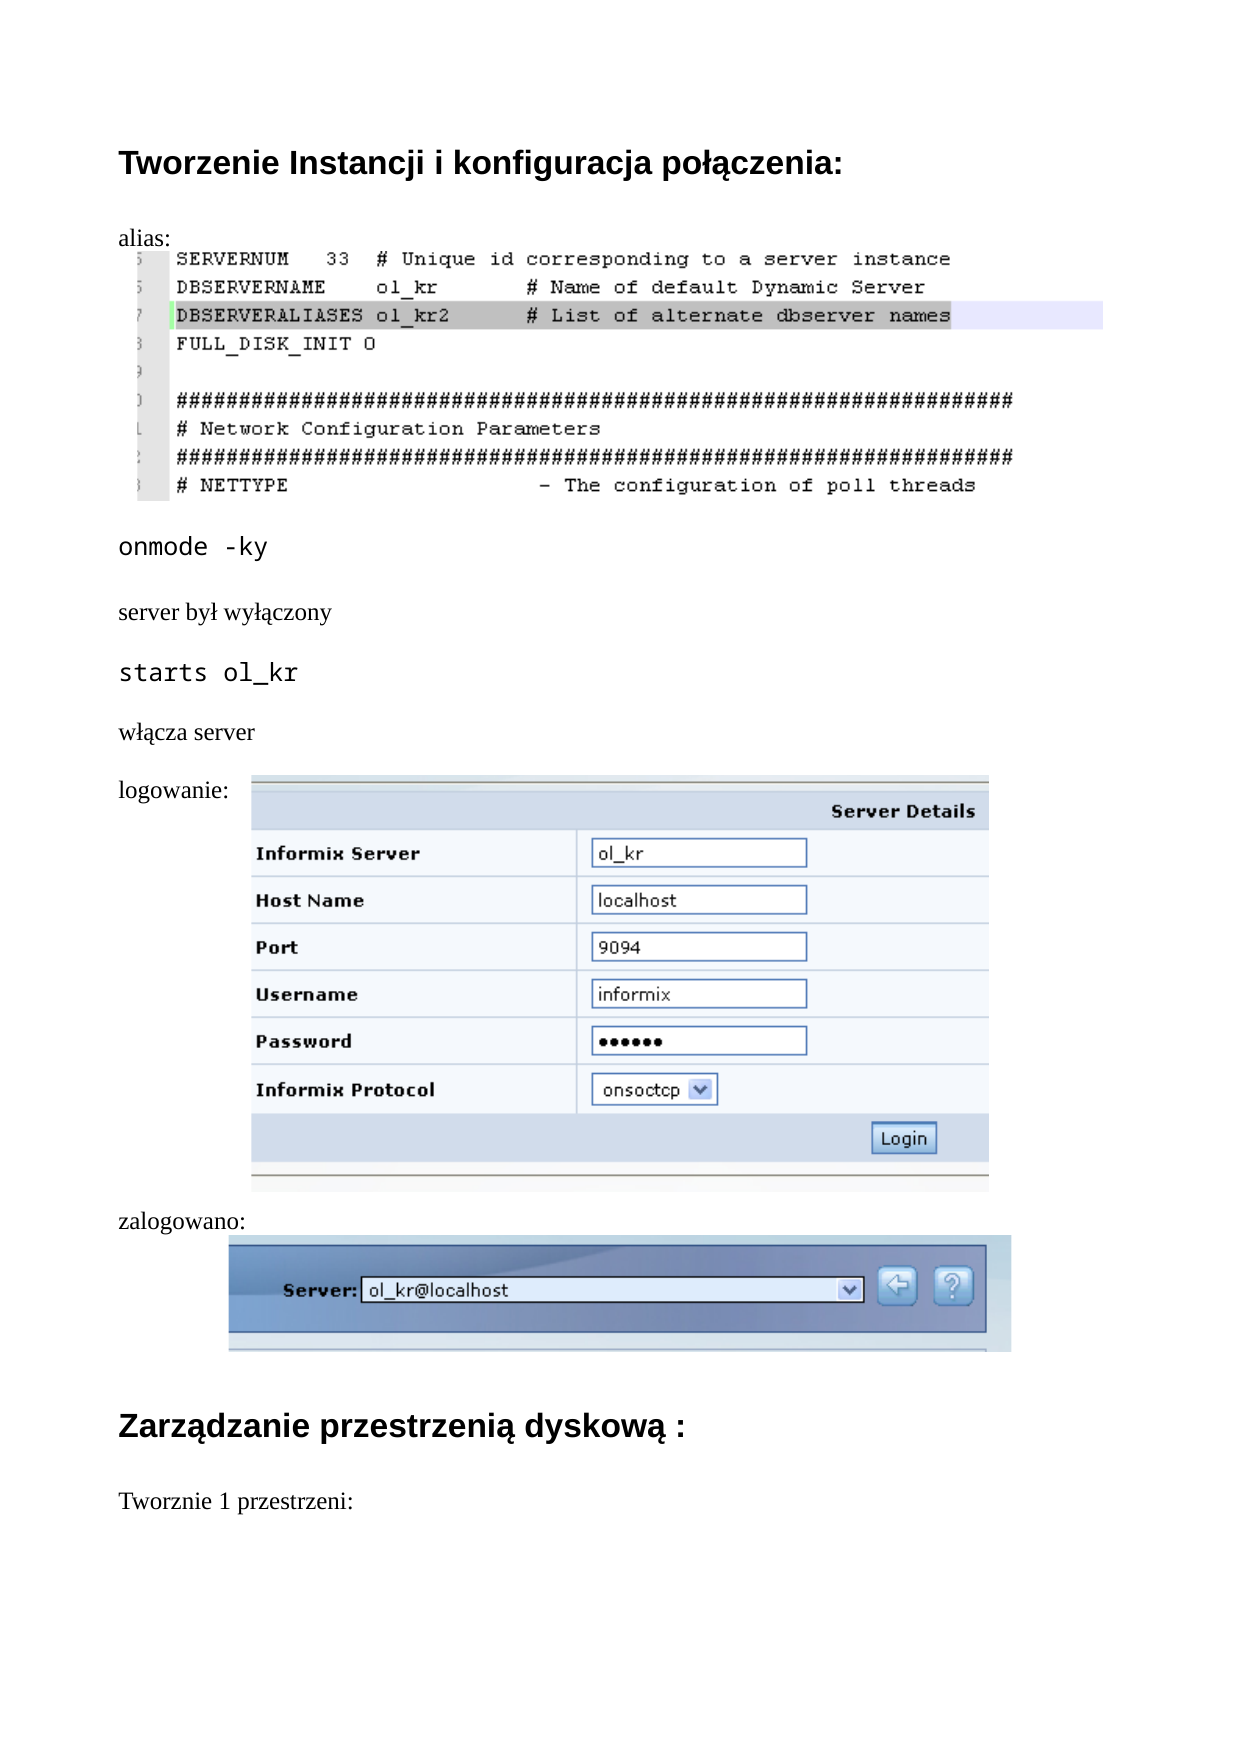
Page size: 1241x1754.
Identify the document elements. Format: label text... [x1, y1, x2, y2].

picture [228, 1235, 1012, 1352]
text Tworznie 1 przestrzeni: [118, 1486, 1122, 1514]
text włącza server [118, 717, 1122, 746]
picture [251, 775, 989, 1192]
text onmode -ky [118, 529, 1122, 563]
text alias: [118, 223, 1122, 252]
text server był wyłączony [118, 597, 1122, 626]
text logowanie: [118, 775, 251, 804]
text zalogowano: [118, 1206, 1122, 1235]
subtitle Tworzenie Instancji i konfiguracja połączenia: [118, 143, 1122, 182]
picture [137, 251, 1103, 501]
text starts ol_kr [118, 654, 1122, 689]
subtitle Zarządzanie przestrzenią dyskową : [118, 1406, 1122, 1444]
text [989, 775, 1122, 804]
